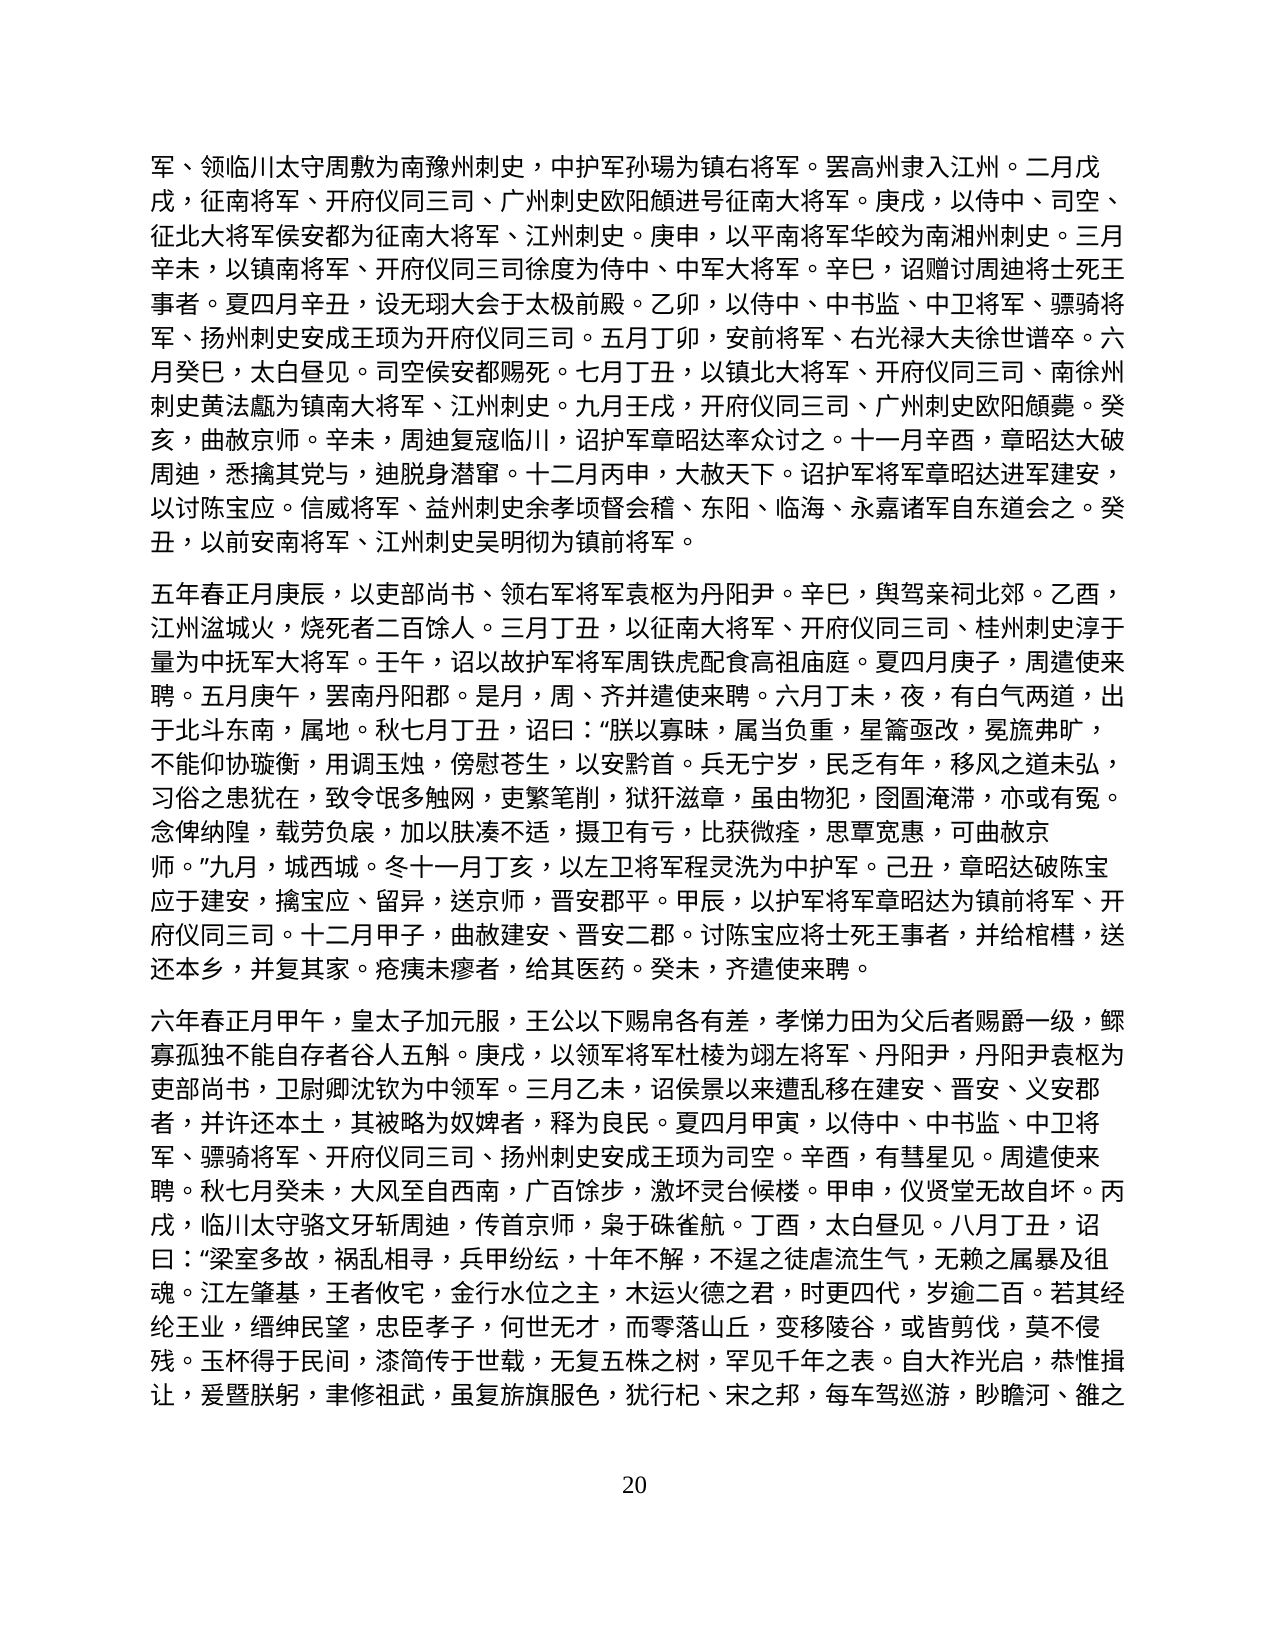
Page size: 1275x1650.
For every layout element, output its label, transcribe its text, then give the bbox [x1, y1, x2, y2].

text 六年春正月甲午，皇太子加元服，王公以下赐帛各有差，孝悌力田为父后者赐爵一级，鳏寡孤独不能自存者谷人五斛。庚戌，以领军将军杜棱为翊左将军、丹阳尹，丹阳尹袁枢为吏部尚书，卫尉卿沈钦为中领军。三月乙未，诏侯景以来遭乱移在建安、晋安、义安郡者，并许还本土，其被略为奴婢者，释为良民。夏四月甲寅，以侍中、中书监、中卫将军、骠骑将军、开府仪同三司、扬州刺史安成王顼为司空。辛酉，有彗星见。周遣使来聘。秋七月癸未，大风至自西南，广百馀步，激坏灵台候楼。甲申，仪贤堂无故自坏。丙戌，临川太守骆文牙斩周迪，传首京师，枭于硃雀航。丁酉，太白昼见。八月丁丑，诏曰：“梁室多故，祸乱相寻，兵甲纷纭，十年不解，不逞之徒虐流生气，无赖之属暴及徂魂。江左肇基，王者攸宅，金行水位之主，木运火德之君，时更四代，岁逾二百。若其经纶王业，缙绅民望，忠臣孝子，何世无才，而零落山丘，变移陵谷，或皆剪伐，莫不侵残。玉杯得于民间，漆简传于世载，无复五株之树，罕见千年之表。自大祚光启，恭惟揖让，爰暨朕躬，聿修祖武，虽复旂旗服色，犹行杞、宋之邦，每车驾巡游，眇瞻河、雒之 [150, 1003, 1125, 1412]
text 军、领临川太守周敷为南豫州刺史，中护军孙瑒为镇右将军。罢高州隶入江州。二月戊戌，征南将军、开府仪同三司、广州刺史欧阳頠进号征南大将军。庚戌，以侍中、司空、征北大将军侯安都为征南大将军、江州刺史。庚申，以平南将军华皎为南湘州刺史。三月辛未，以镇南将军、开府仪同三司徐度为侍中、中军大将军。辛巳，诏赠讨周迪将士死王事者。夏四月辛丑，设无珝大会于太极前殿。乙卯，以侍中、中书监、中卫将军、骠骑将军、扬州刺史安成王顼为开府仪同三司。五月丁卯，安前将军、右光禄大夫徐世谱卒。六月癸巳，太白昼见。司空侯安都赐死。七月丁丑，以镇北大将军、开府仪同三司、南徐州刺史黄法甗为镇南大将军、江州刺史。九月壬戌，开府仪同三司、广州刺史欧阳頠薨。癸亥，曲赦京师。辛未，周迪复寇临川，诏护军章昭达率众讨之。十一月辛酉，章昭达大破周迪，悉擒其党与，迪脱身潜窜。十二月丙申，大赦天下。诏护军将军章昭达进军建安，以讨陈宝应。信威将军、益州刺史余孝顷督会稽、东阳、临海、永嘉诸军自东道会之。癸丑，以前安南将军、江州刺史吴明彻为镇前将军。 [150, 150, 1125, 559]
text 五年春正月庚辰，以吏部尚书、领右军将军袁枢为丹阳尹。辛巳，舆驾亲祠北郊。乙酉，江州湓城火，烧死者二百馀人。三月丁丑，以征南大将军、开府仪同三司、桂州刺史淳于量为中抚军大将军。壬午，诏以故护军将军周铁虎配食高祖庙庭。夏四月庚子，周遣使来聘。五月庚午，罢南丹阳郡。是月，周、齐并遣使来聘。六月丁未，夜，有白气两道，出于北斗东南，属地。秋七月丁丑，诏曰：“朕以寡昧，属当负重，星籥亟改，冕旒弗旷，不能仰协璇衡，用调玉烛，傍慰苍生，以安黔首。兵无宁岁，民乏有年，移风之道未弘，习俗之患犹在，致令氓多触网，吏繁笔削，狱犴滋章，虽由物犯，囹圄淹滞，亦或有冤。念俾纳隍，载劳负扆，加以肤凑不适，摄卫有亏，比获微痊，思覃宽惠，可曲赦京师。”九月，城西城。冬十一月丁亥，以左卫将军程灵洗为中护军。己丑，章昭达破陈宝应于建安，擒宝应、留异，送京师，晋安郡平。甲辰，以护军将军章昭达为镇前将军、开府仪同三司。十二月甲子，曲赦建安、晋安二郡。讨陈宝应将士死王事者，并给棺槥，送还本乡，并复其家。疮痍未瘳者，给其医药。癸未，齐遣使来聘。 [150, 577, 1125, 985]
